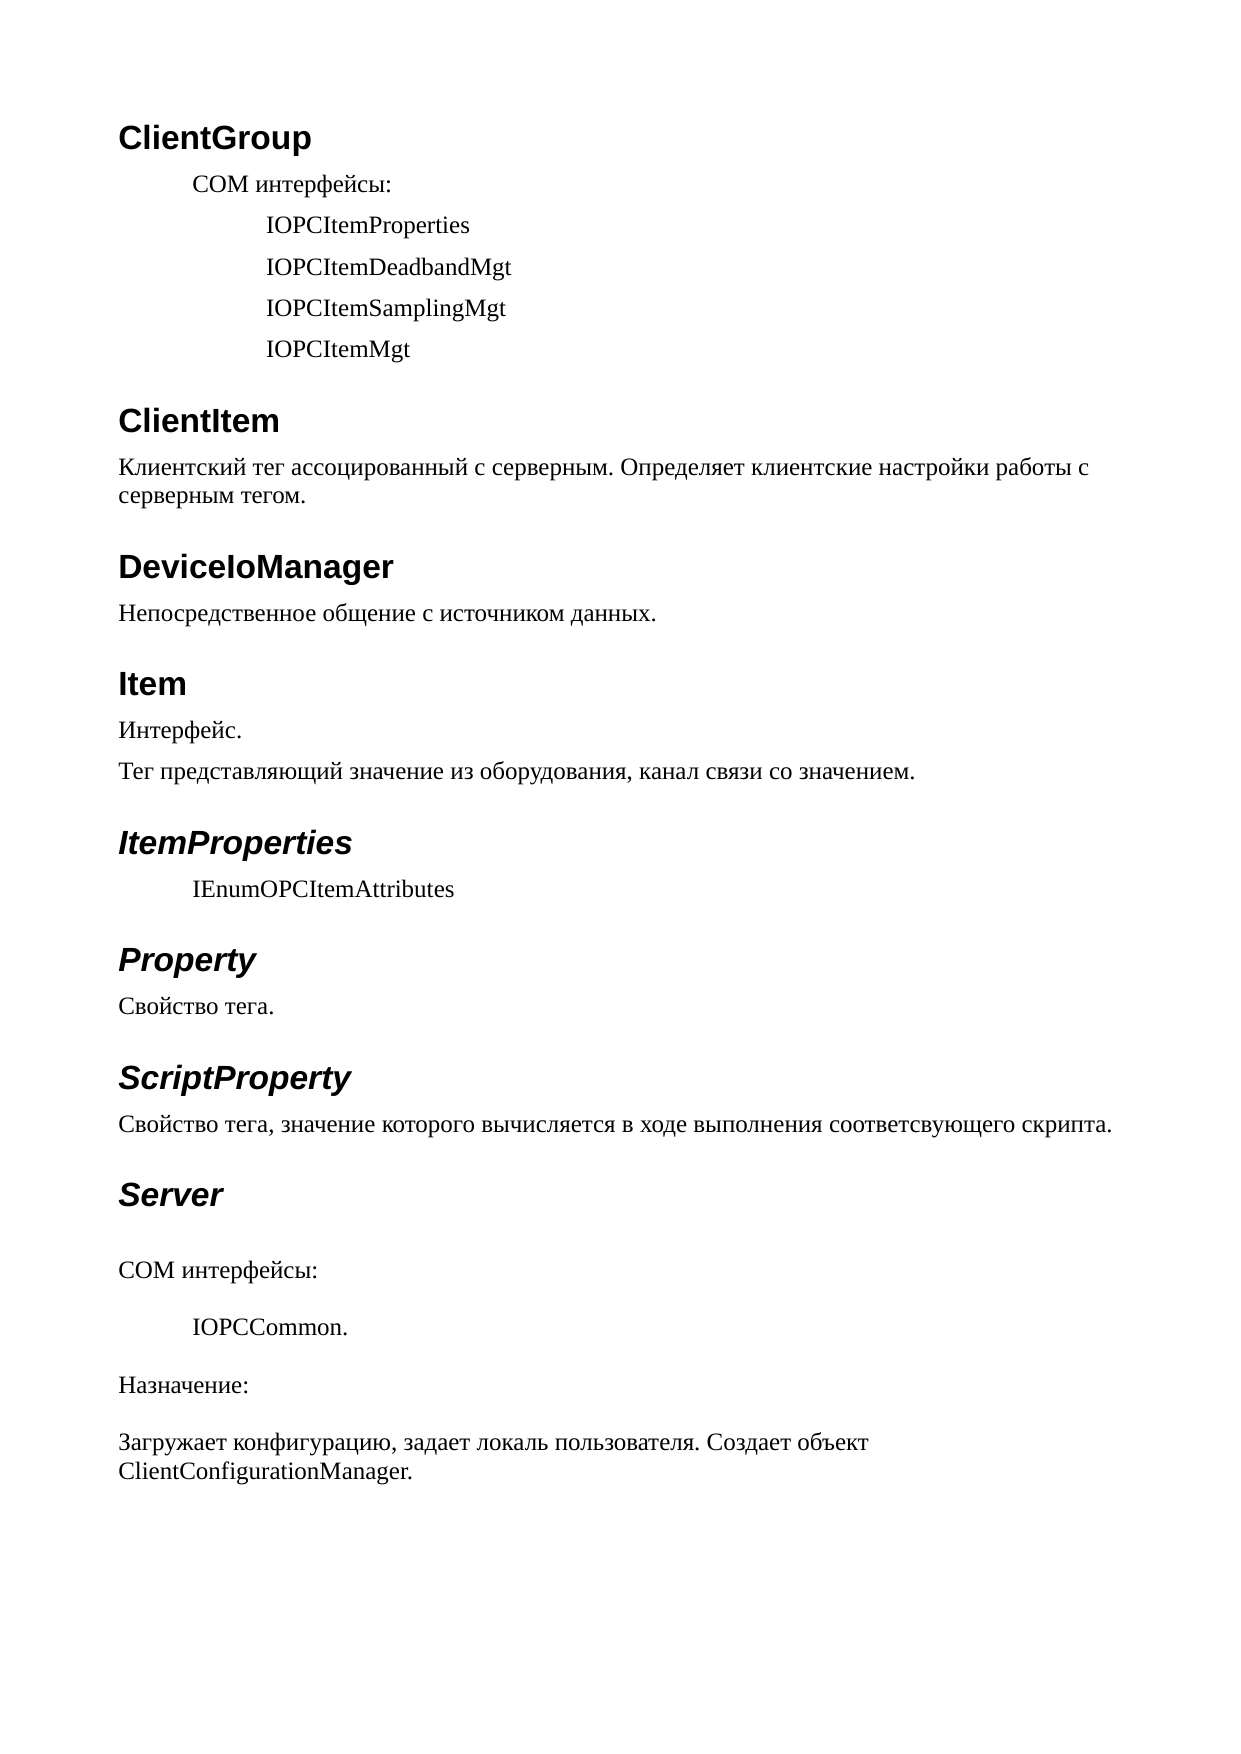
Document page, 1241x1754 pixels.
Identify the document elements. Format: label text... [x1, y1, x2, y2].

text Тег представляющий значение из оборудования, канал связи со значением. [118, 756, 1122, 785]
subtitle Item [118, 664, 1122, 703]
text COM интерфейсы: [118, 169, 1122, 198]
text IOPCItemSamplingMgt [118, 293, 1122, 322]
text IOPCItemMgt [118, 334, 1122, 363]
text Интерфейс. [118, 715, 1122, 744]
text IEnumOPCItemAttributes [118, 874, 1122, 903]
text Непосредственное общение с источником данных. [118, 598, 1122, 627]
text Свойство тега, значение которого вычисляется в ходе выполнения соответсвующего скрипта. [118, 1109, 1122, 1137]
text COM интерфейсы: [118, 1255, 1122, 1283]
text Свойство тега. [118, 991, 1122, 1020]
text Загружает конфигурацию, задает локаль пользователя. Создает объект ClientConfigurationManager. [118, 1427, 1122, 1485]
text IOPCItemDeadbandMgt [118, 252, 1122, 281]
subtitle Property [118, 940, 1122, 979]
text Клиентский тег ассоцированный с серверным. Определяет клиентские настройки работы с серверным тегом. [118, 452, 1122, 509]
text IOPCCommon. [118, 1312, 1122, 1341]
subtitle ClientGroup [118, 118, 1122, 157]
subtitle ItemProperties [118, 823, 1122, 861]
subtitle DeviceIoManager [118, 547, 1122, 585]
subtitle ClientItem [118, 401, 1122, 439]
text Назначение: [118, 1370, 1122, 1398]
subtitle ScriptProperty [118, 1057, 1122, 1096]
text IOPCItemProperties [118, 211, 1122, 239]
subtitle Server [118, 1175, 1122, 1213]
